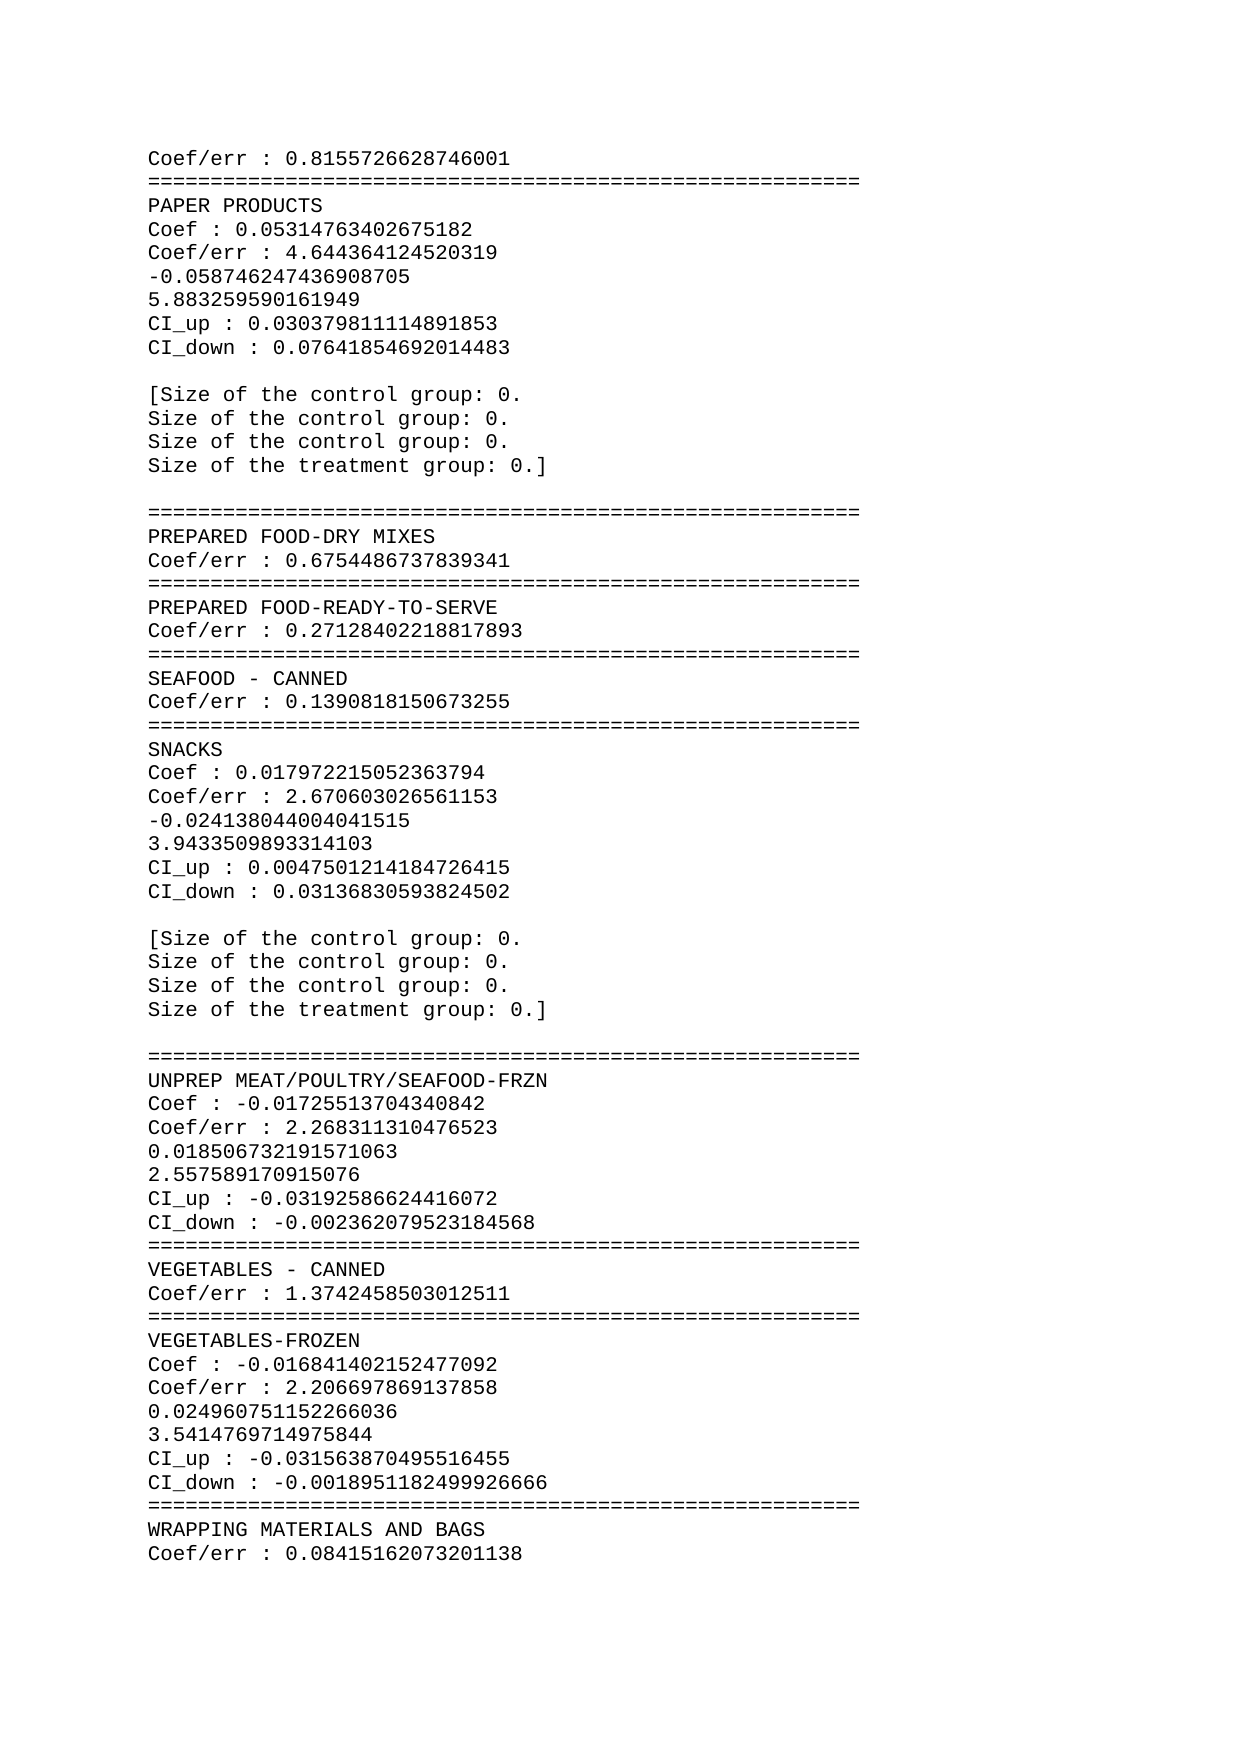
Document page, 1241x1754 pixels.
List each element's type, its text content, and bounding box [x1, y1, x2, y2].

text PREPARED FOOD-DRY MIXES [148, 526, 1093, 549]
text WRAPPING MATERIALS AND BAGS [148, 1519, 1093, 1543]
text Size of the treatment group: 0.] [148, 455, 1093, 479]
text UNPREP MEAT/POULTRY/SEAFOOD-FRZN [148, 1070, 1093, 1093]
text ========================================================= [148, 644, 1093, 668]
text CI_up : -0.031563870495516455 [148, 1448, 1093, 1472]
text PAPER PRODUCTS [148, 195, 1093, 218]
text VEGETABLES-FROZEN [148, 1330, 1093, 1353]
text 2.557589170915076 [148, 1164, 1093, 1188]
text SEAFOOD - CANNED [148, 668, 1093, 691]
text CI_down : 0.03136830593824502 [148, 881, 1093, 904]
text Coef/err : 1.3742458503012511 [148, 1283, 1093, 1306]
text Coef : -0.016841402152477092 [148, 1353, 1093, 1377]
text Coef : 0.05314763402675182 [148, 218, 1093, 242]
text -0.024138044004041515 [148, 810, 1093, 833]
text ========================================================= [148, 715, 1093, 739]
text Coef/err : 4.644364124520319 [148, 242, 1093, 266]
text [Size of the control group: 0. [148, 384, 1093, 408]
text Coef/err : 2.670603026561153 [148, 786, 1093, 810]
text Coef/err : 0.8155726628746001 [148, 148, 1093, 171]
text CI_down : 0.07641854692014483 [148, 337, 1093, 360]
text [Size of the control group: 0. [148, 928, 1093, 952]
text ========================================================= [148, 573, 1093, 597]
text ========================================================= [148, 502, 1093, 526]
text PREPARED FOOD-READY-TO-SERVE [148, 597, 1093, 621]
text Coef/err : 0.6754486737839341 [148, 549, 1093, 573]
text CI_up : -0.03192586624416072 [148, 1188, 1093, 1212]
text Coef/err : 0.27128402218817893 [148, 621, 1093, 644]
text Coef/err : 2.268311310476523 [148, 1117, 1093, 1141]
text Size of the control group: 0. [148, 408, 1093, 431]
text -0.058746247436908705 [148, 266, 1093, 289]
text ========================================================= [148, 1495, 1093, 1519]
text Coef/err : 2.206697869137858 [148, 1377, 1093, 1401]
text CI_up : 0.0047501214184726415 [148, 857, 1093, 881]
text ========================================================= [148, 1306, 1093, 1330]
text 3.5414769714975844 [148, 1424, 1093, 1448]
text SNACKS [148, 739, 1093, 762]
text Size of the control group: 0. [148, 975, 1093, 999]
text VEGETABLES - CANNED [148, 1259, 1093, 1283]
text 5.883259590161949 [148, 289, 1093, 313]
text ========================================================= [148, 171, 1093, 195]
text CI_down : -0.0018951182499926666 [148, 1472, 1093, 1495]
text CI_up : 0.030379811114891853 [148, 313, 1093, 337]
text Coef : -0.01725513704340842 [148, 1093, 1093, 1117]
text 3.9433509893314103 [148, 833, 1093, 857]
text 0.024960751152266036 [148, 1401, 1093, 1424]
text Size of the control group: 0. [148, 952, 1093, 975]
text Size of the treatment group: 0.] [148, 999, 1093, 1022]
text Size of the control group: 0. [148, 431, 1093, 455]
text Coef/err : 0.1390818150673255 [148, 691, 1093, 715]
text 0.018506732191571063 [148, 1141, 1093, 1164]
text Coef : 0.017972215052363794 [148, 762, 1093, 786]
text Coef/err : 0.08415162073201138 [148, 1543, 1093, 1566]
text ========================================================= [148, 1046, 1093, 1070]
text CI_down : -0.002362079523184568 [148, 1212, 1093, 1235]
text ========================================================= [148, 1235, 1093, 1259]
